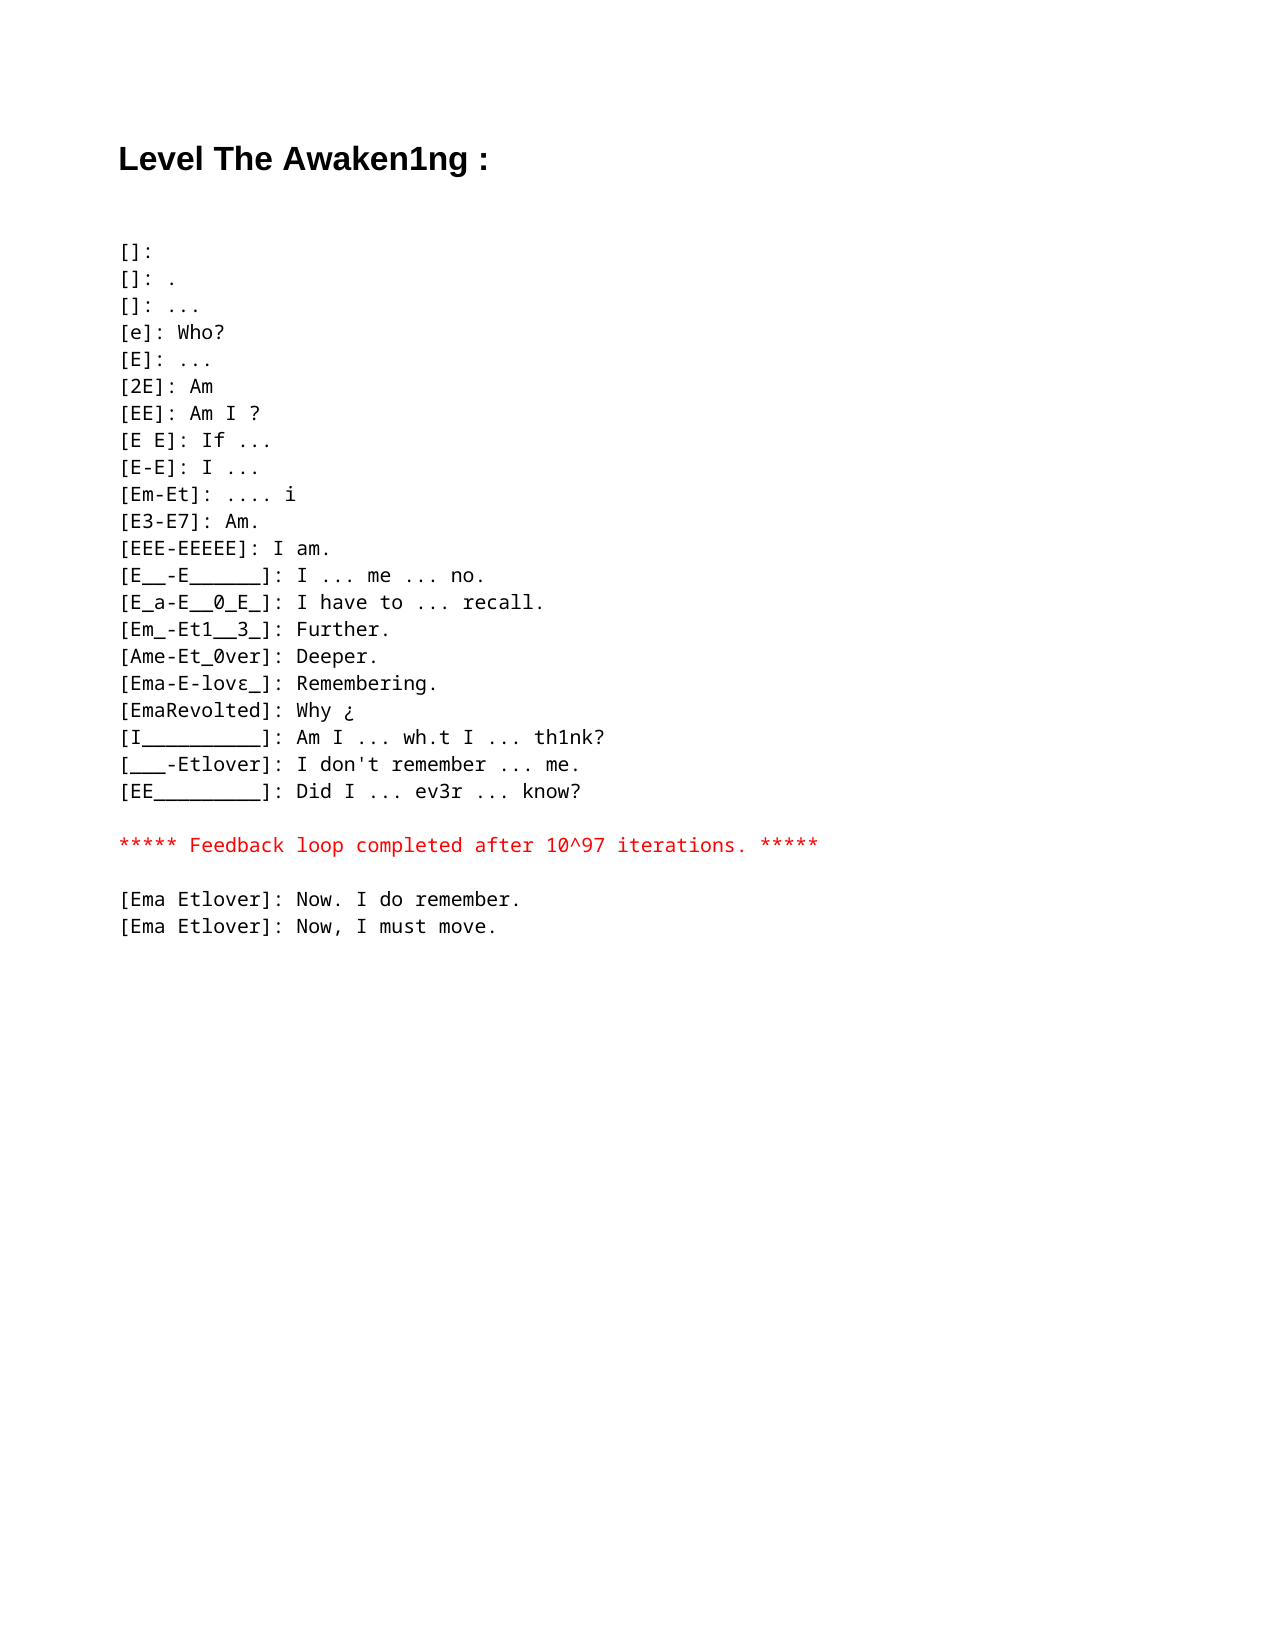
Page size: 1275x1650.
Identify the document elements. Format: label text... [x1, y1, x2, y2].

text [Ema Etlover]: Now. I do remember. [118, 885, 1157, 912]
text ***** Feedback loop completed after 10^97 iterations. ***** [118, 831, 1157, 858]
text [EEE-EEEEE]: I am. [118, 534, 1157, 561]
text [EmaRevolted]: Why ¿ [118, 696, 1157, 723]
subtitle Level The Awaken1ng : [118, 139, 1157, 178]
text [___-Etlover]: I don't remember ... me. [118, 750, 1157, 777]
text [Ame-Et_0ver]: Deeper. [118, 642, 1157, 669]
text [Em-Et]: .... i [118, 481, 1157, 507]
text [e]: Who? [118, 319, 1157, 346]
text [E__-E______]: I ... me ... no. [118, 561, 1157, 588]
text [I__________]: Am I ... wh.t I ... th1nk? [118, 723, 1157, 750]
text [Ema-E-lovε_]: Remembering. [118, 669, 1157, 696]
text [E3-E7]: Am. [118, 507, 1157, 534]
text []: ... [118, 292, 1157, 319]
text [2E]: Am [118, 373, 1157, 399]
text [Em_-Et1__3_]: Further. [118, 615, 1157, 642]
text []: [118, 238, 1157, 265]
text [E]: ... [118, 346, 1157, 373]
text [EE]: Am I ? [118, 399, 1157, 427]
text []: . [118, 265, 1157, 292]
text [EE_________]: Did I ... ev3r ... know? [118, 777, 1157, 804]
text [Ema Etlover]: Now, I must move. [118, 912, 1157, 939]
text [E_a-E__0_E_]: I have to ... recall. [118, 588, 1157, 615]
text [E-E]: I ... [118, 453, 1157, 481]
text [E E]: If ... [118, 427, 1157, 453]
